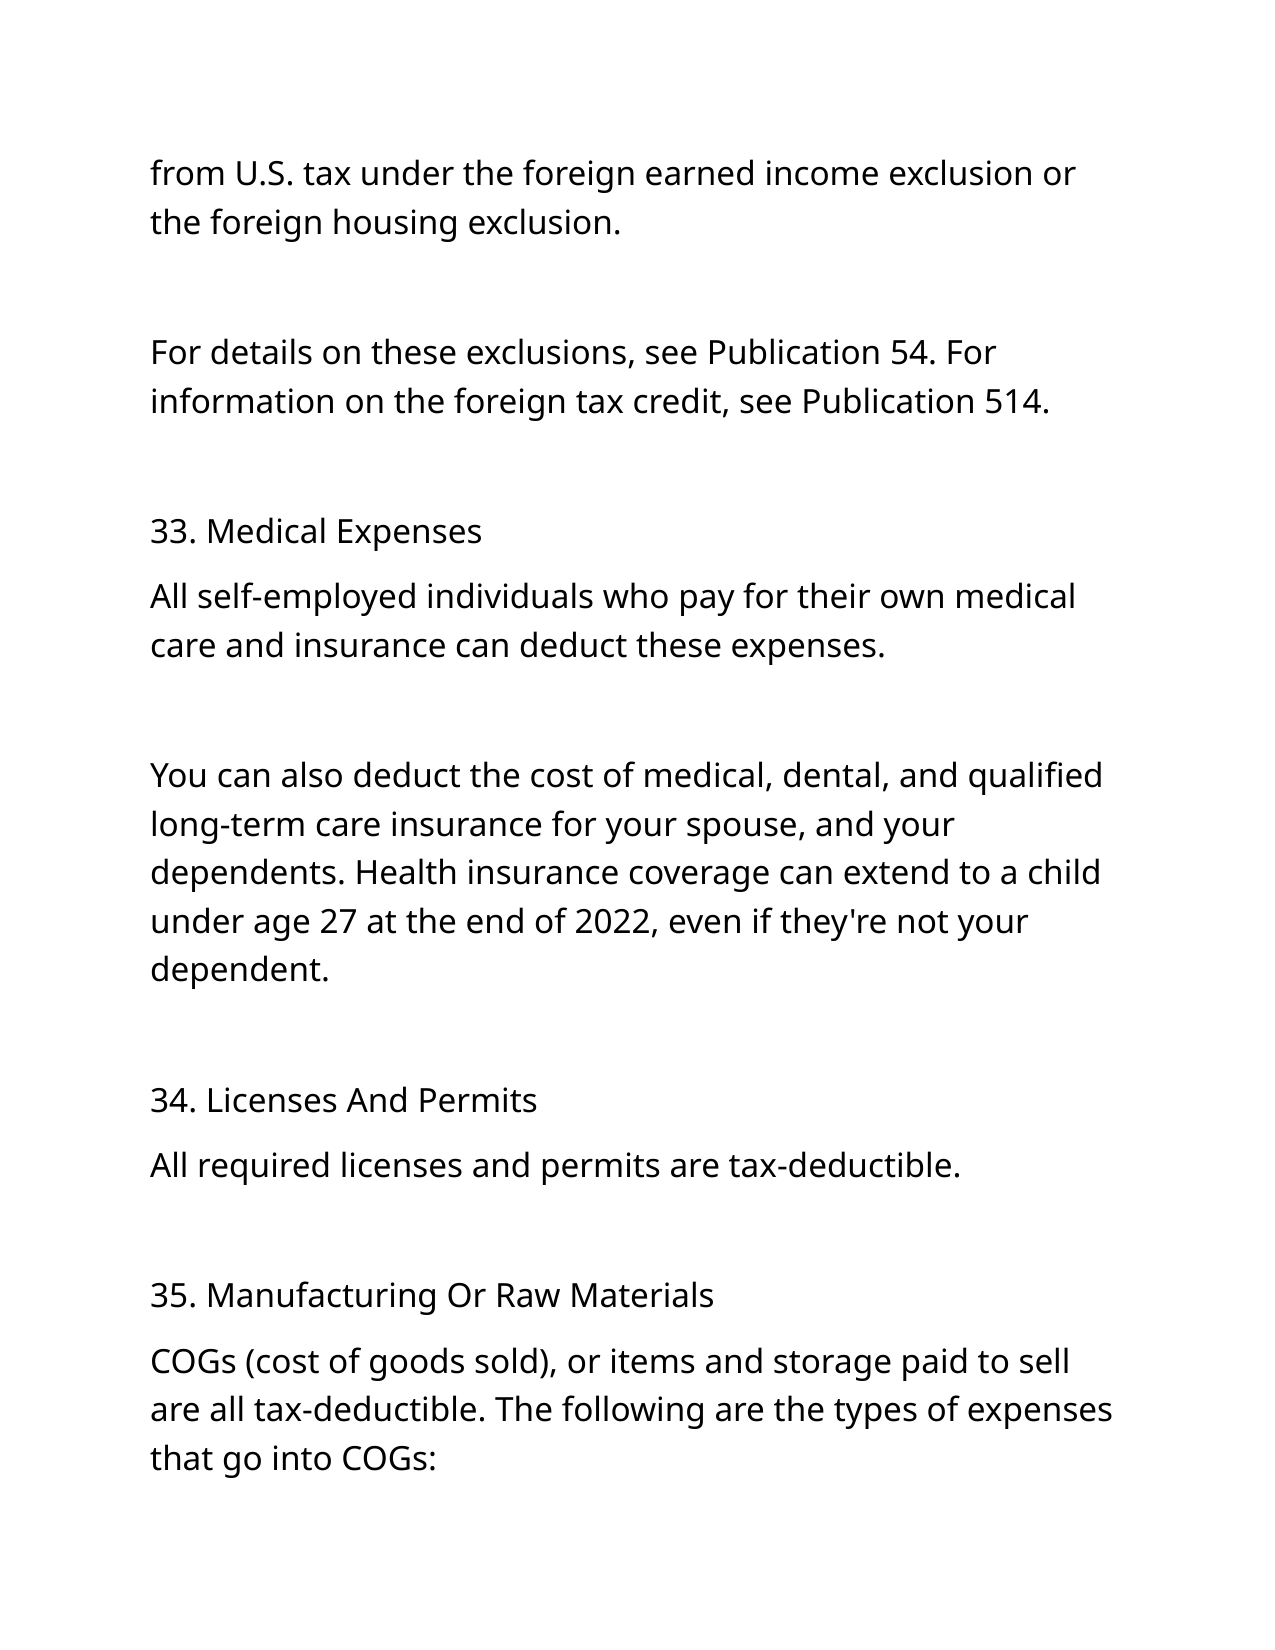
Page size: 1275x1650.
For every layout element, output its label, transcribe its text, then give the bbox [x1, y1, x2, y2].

text 34. Licenses And Permits [150, 1077, 1125, 1122]
text 35. Manufacturing Or Raw Materials [150, 1272, 1125, 1318]
text 33. Medical Expenses [150, 508, 1125, 553]
text All required licenses and permits are tax-deductible. [150, 1142, 1125, 1187]
text All self-employed individuals who pay for their own medical care and insurance can deduct these expenses. [150, 573, 1125, 667]
text For details on these exclusions, see Publication 54. For information on the foreign tax credit, see Publication 514. [150, 329, 1125, 423]
text COGs (cost of goods sold), or items and storage paid to sell are all tax-deductible. The following are the types of expenses that go into COGs: [150, 1337, 1125, 1480]
text You can also deduct the cost of medical, dental, and qualified long-term care insurance for your spouse, and your dependents. Health insurance coverage can extend to a child under age 27 at the end of 2022, even if they're not your dependent. [150, 752, 1125, 992]
text from U.S. tax under the foreign earned income exclusion or the foreign housing exclusion. [150, 150, 1125, 244]
